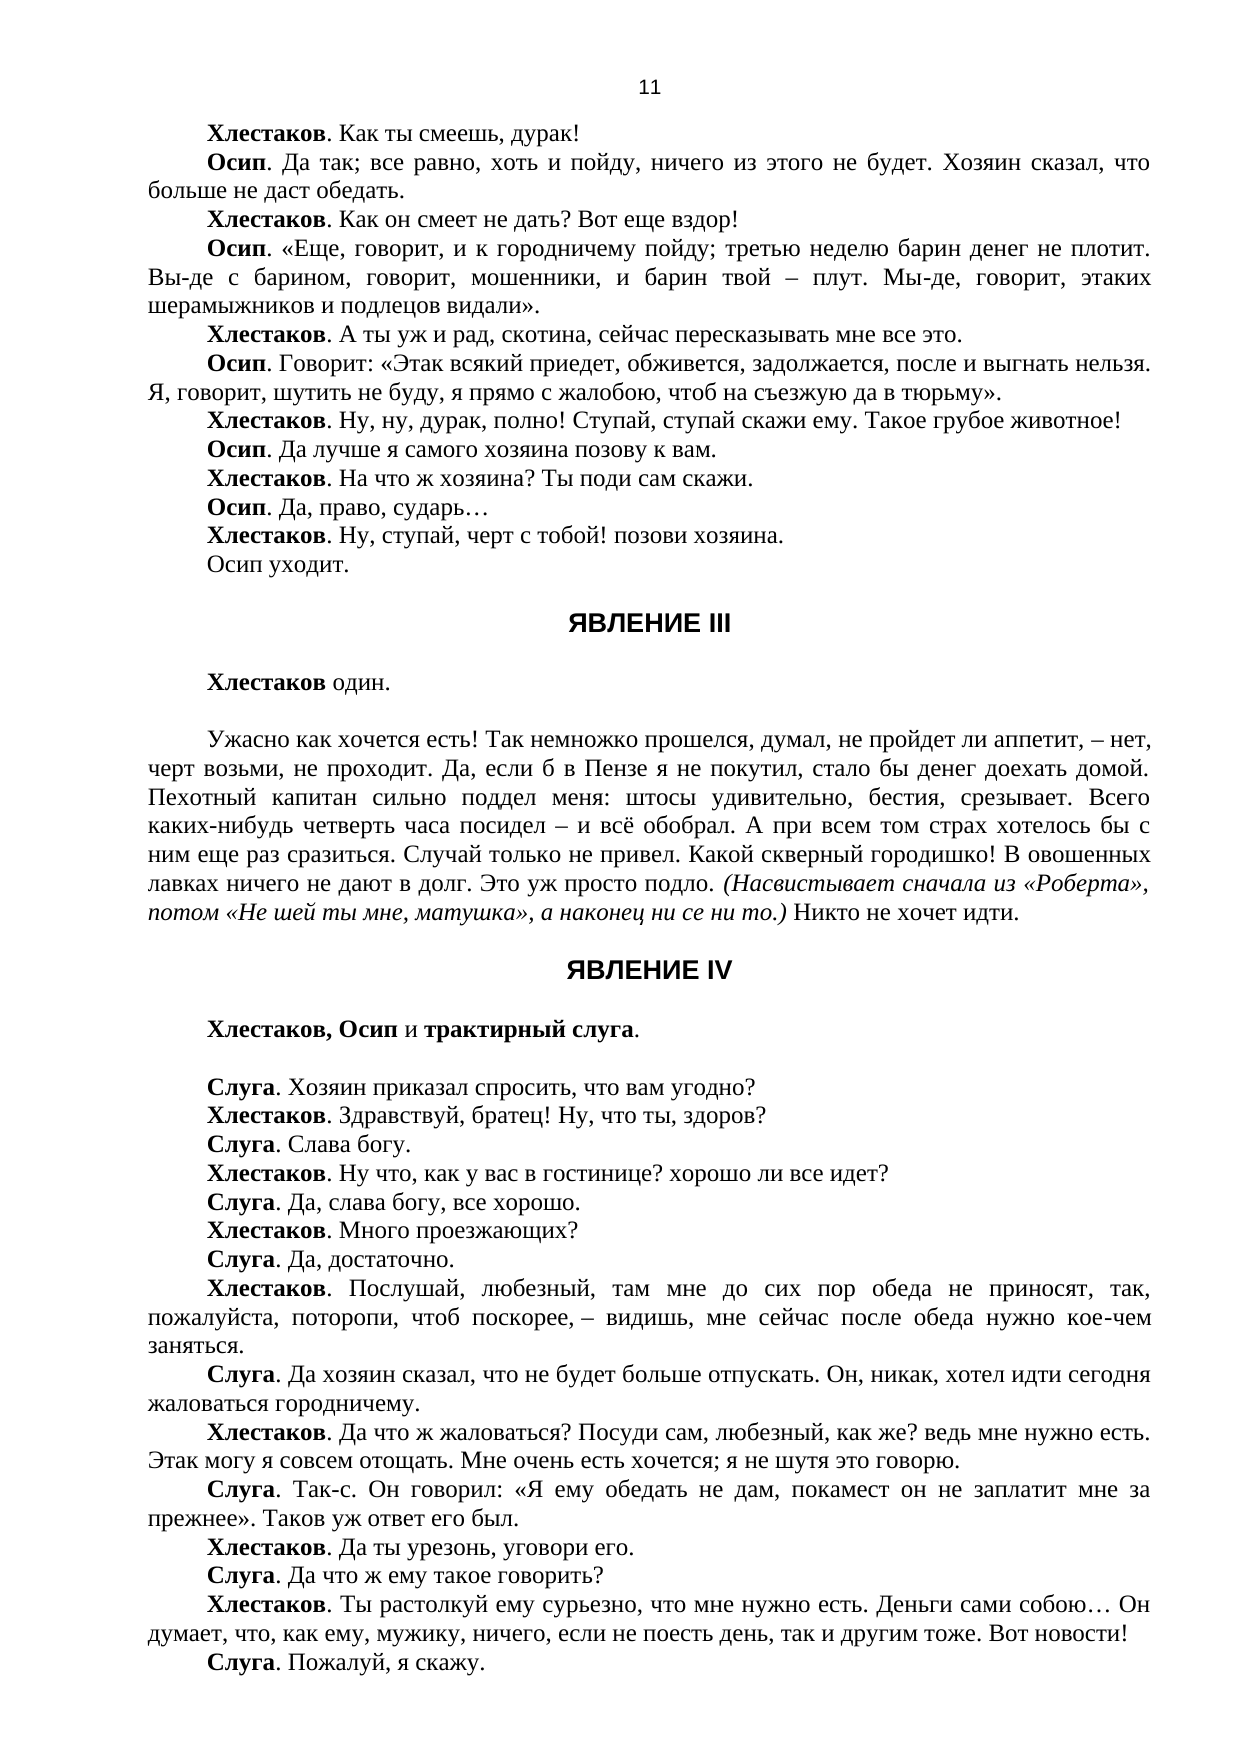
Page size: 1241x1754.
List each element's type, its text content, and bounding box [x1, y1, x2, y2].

text Хлестаков. На что ж хозяина? Ты поди сам скажи. [148, 463, 1152, 492]
text Хлестаков. Послушай, любезный, там мне до сих пор обеда не приносят, так, пожалуйста, поторопи, чтоб поскорее, – видишь, мне сейчас после обеда нужно кое‑чем заняться. [148, 1273, 1152, 1359]
text Ужасно как хочется есть! Так немножко прошелся, думал, не пройдет ли аппетит, – нет, черт возьми, не проходит. Да, если б в Пензе я не покутил, стало бы денег доехать домой. Пехотный капитан сильно поддел меня: штосы удивительно, бестия, срезывает. Всего каких‑нибудь четверть часа посидел – и всё обобрал. А при всем том страх хотелось бы с ним еще раз сразиться. Случай только не привел. Какой скверный городишко! В овошенных лавках ничего не дают в долг. Это уж просто подло. (Насвистывает сначала из «Роберта», потом «Не шей ты мне, матушка», а наконец ни се ни то.) Никто не хочет идти. [148, 724, 1152, 926]
subtitle ЯВЛЕНИЕ IV [148, 954, 1152, 986]
text Хлестаков. Ну, ступай, черт с тобой! позови хозяина. [148, 521, 1152, 549]
text Осип уходит. [148, 549, 1152, 578]
text Хлестаков. Да что ж жаловаться? Посуди сам, любезный, как же? ведь мне нужно есть. Этак могу я совсем отощать. Мне очень есть хочется; я не шутя это говорю. [148, 1417, 1152, 1474]
subtitle ЯВЛЕНИЕ III [148, 607, 1152, 638]
text Слуга. Слава богу. [148, 1129, 1152, 1158]
text Хлестаков. Здравствуй, братец! Ну, что ты, здоров? [148, 1101, 1152, 1129]
text Хлестаков. Да ты урезонь, уговори его. [148, 1532, 1152, 1561]
text Осип. Да так; все равно, хоть и пойду, ничего из этого не будет. Хозяин сказал, что больше не даст обедать. [148, 147, 1152, 204]
text Хлестаков, Осип и трактирный слуга. [148, 1014, 1152, 1043]
text Слуга. Так‑с. Он говорил: «Я ему обедать не дам, покамест он не заплатит мне за прежнее». Таков уж ответ его был. [148, 1474, 1152, 1532]
text Слуга. Хозяин приказал спросить, что вам угодно? [148, 1072, 1152, 1101]
text Хлестаков. Ну, ну, дурак, полно! Ступай, ступай скажи ему. Такое грубое животное! [148, 406, 1152, 434]
text Хлестаков. Как он смеет не дать? Вот еще вздор! [148, 204, 1152, 233]
text Слуга. Да что ж ему такое говорить? [148, 1561, 1152, 1589]
text Слуга. Да, слава богу, все хорошо. [148, 1187, 1152, 1216]
text Хлестаков. А ты уж и рад, скотина, сейчас пересказывать мне все это. [148, 319, 1152, 348]
text Хлестаков. Много проезжающих? [148, 1216, 1152, 1244]
text Хлестаков. Как ты смеешь, дурак! [148, 118, 1152, 147]
text Осип. Говорит: «Этак всякий приедет, обживется, задолжается, после и выгнать нельзя. Я, говорит, шутить не буду, я прямо с жалобою, чтоб на съезжую да в тюрьму». [148, 348, 1152, 406]
text Хлестаков один. [148, 667, 1152, 696]
text Слуга. Да хозяин сказал, что не будет больше отпускать. Он, никак, хотел идти сегодня жаловаться городничему. [148, 1359, 1152, 1417]
text Хлестаков. Ну что, как у вас в гостинице? хорошо ли все идет? [148, 1158, 1152, 1187]
text Осип. «Еще, говорит, и к городничему пойду; третью неделю барин денег не плотит. Вы‑де с барином, говорит, мошенники, и барин твой – плут. Мы‑де, говорит, этаких шерамыжников и подлецов видали». [148, 233, 1152, 319]
text Осип. Да лучше я самого хозяина позову к вам. [148, 434, 1152, 463]
text Слуга. Да, достаточно. [148, 1244, 1152, 1273]
text Осип. Да, право, сударь… [148, 492, 1152, 521]
text Слуга. Пожалуй, я скажу. [148, 1647, 1152, 1676]
text Хлестаков. Ты растолкуй ему сурьезно, что мне нужно есть. Деньги сами собою… Он думает, что, как ему, мужику, ничего, если не поесть день, так и другим тоже. Вот новости! [148, 1589, 1152, 1647]
